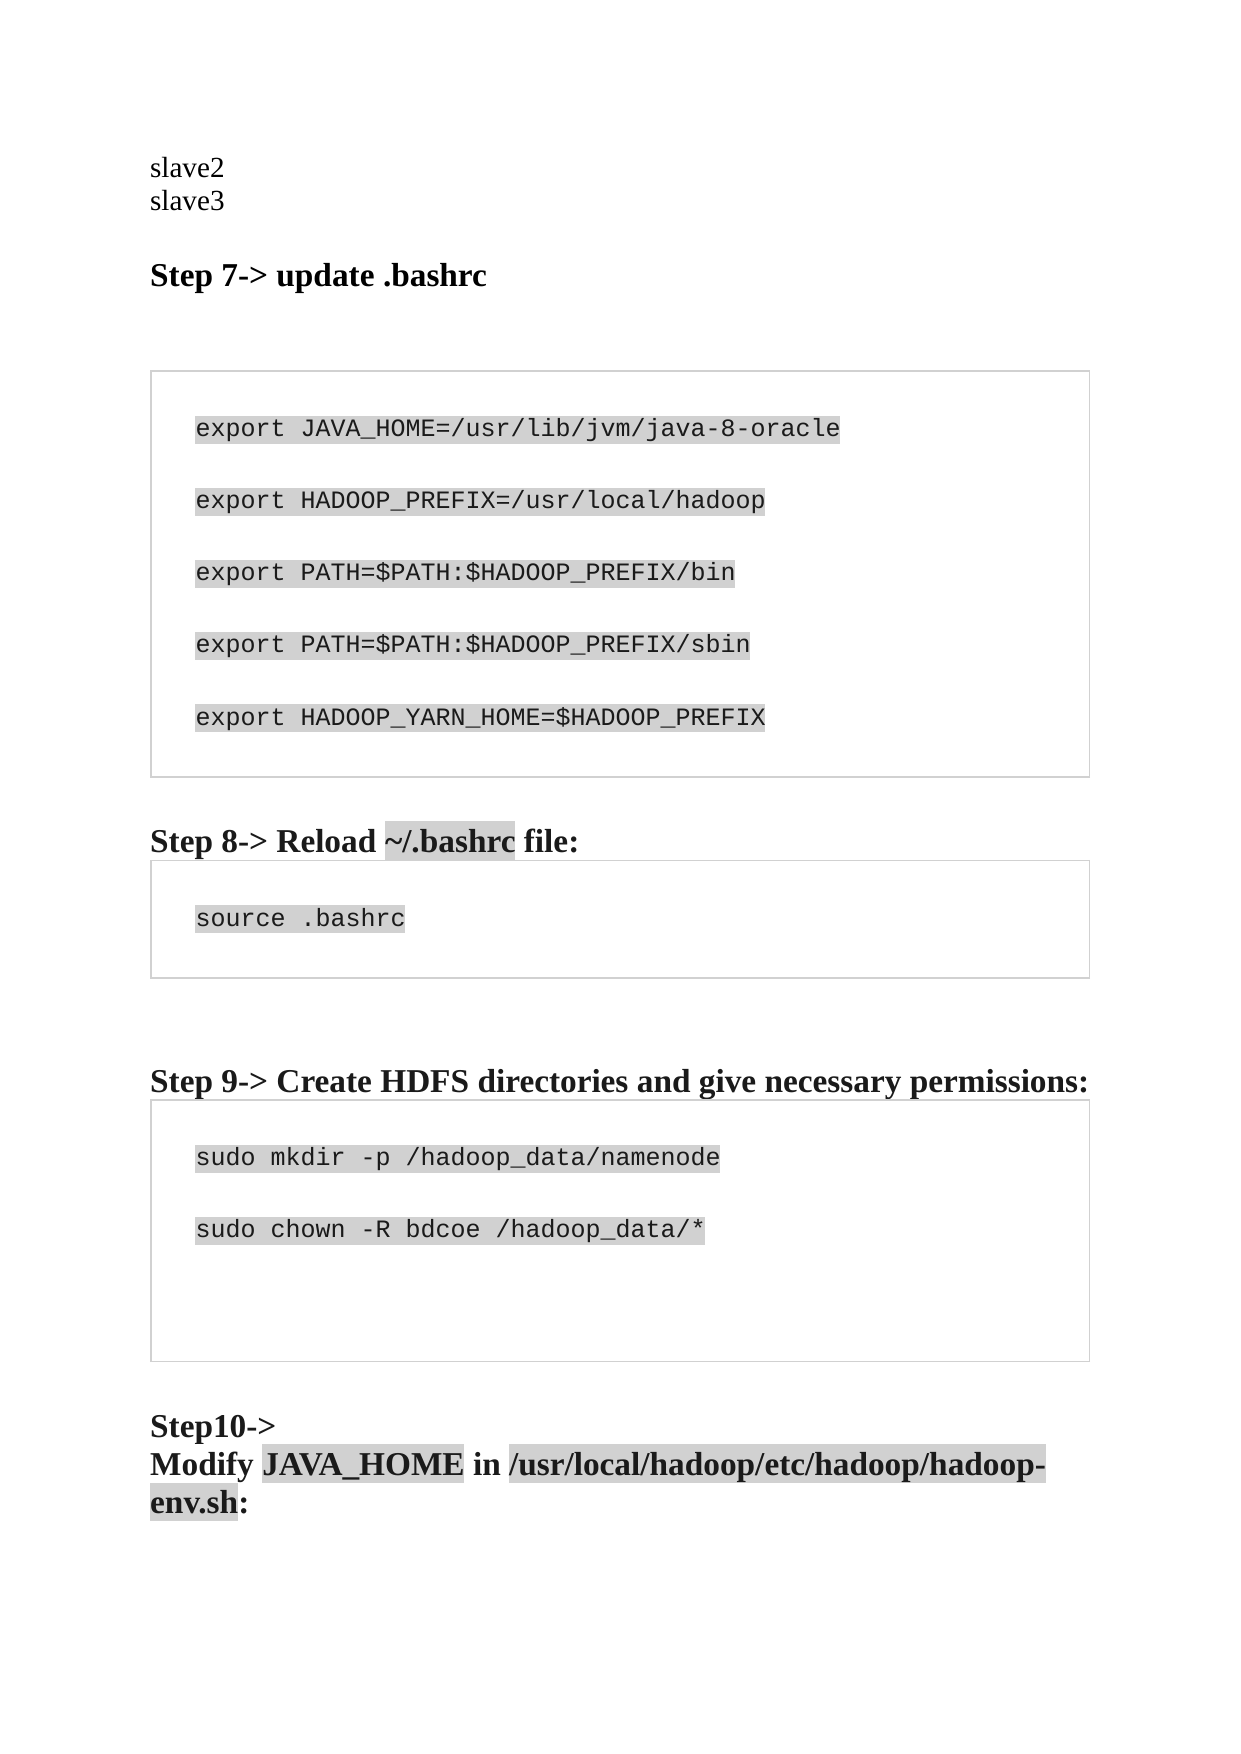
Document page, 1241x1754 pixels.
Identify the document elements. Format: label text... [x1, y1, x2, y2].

text export PATH=$PATH:$HADOOP_PREFIX/bin [152, 514, 1089, 587]
text Step 8-> Reload ~/.bashrc file: [150, 821, 1090, 860]
text sudo chown -R bdcoe /hadoop_data/* [152, 1171, 1089, 1243]
text Step10-> Modify JAVA_HOME in /usr/local/hadoop/etc/hadoop/hadoop-env.sh: [150, 1406, 1090, 1521]
text Step 7-> update .bashrc [150, 255, 1090, 294]
text Step 9-> Create HDFS directories and give necessary permissions: [150, 1061, 1090, 1099]
text slave2 slave3 [150, 150, 1090, 217]
text export HADOOP_YARN_HOME=$HADOOP_PREFIX [152, 659, 1089, 776]
text sudo mkdir -p /hadoop_data/namenode [152, 1101, 1089, 1171]
text source .bashrc [152, 861, 1089, 977]
text export PATH=$PATH:$HADOOP_PREFIX/sbin [152, 587, 1089, 659]
text export HADOOP_PREFIX=/usr/local/hadoop [152, 442, 1089, 514]
text export JAVA_HOME=/usr/lib/jvm/java-8-oracle [152, 372, 1089, 442]
